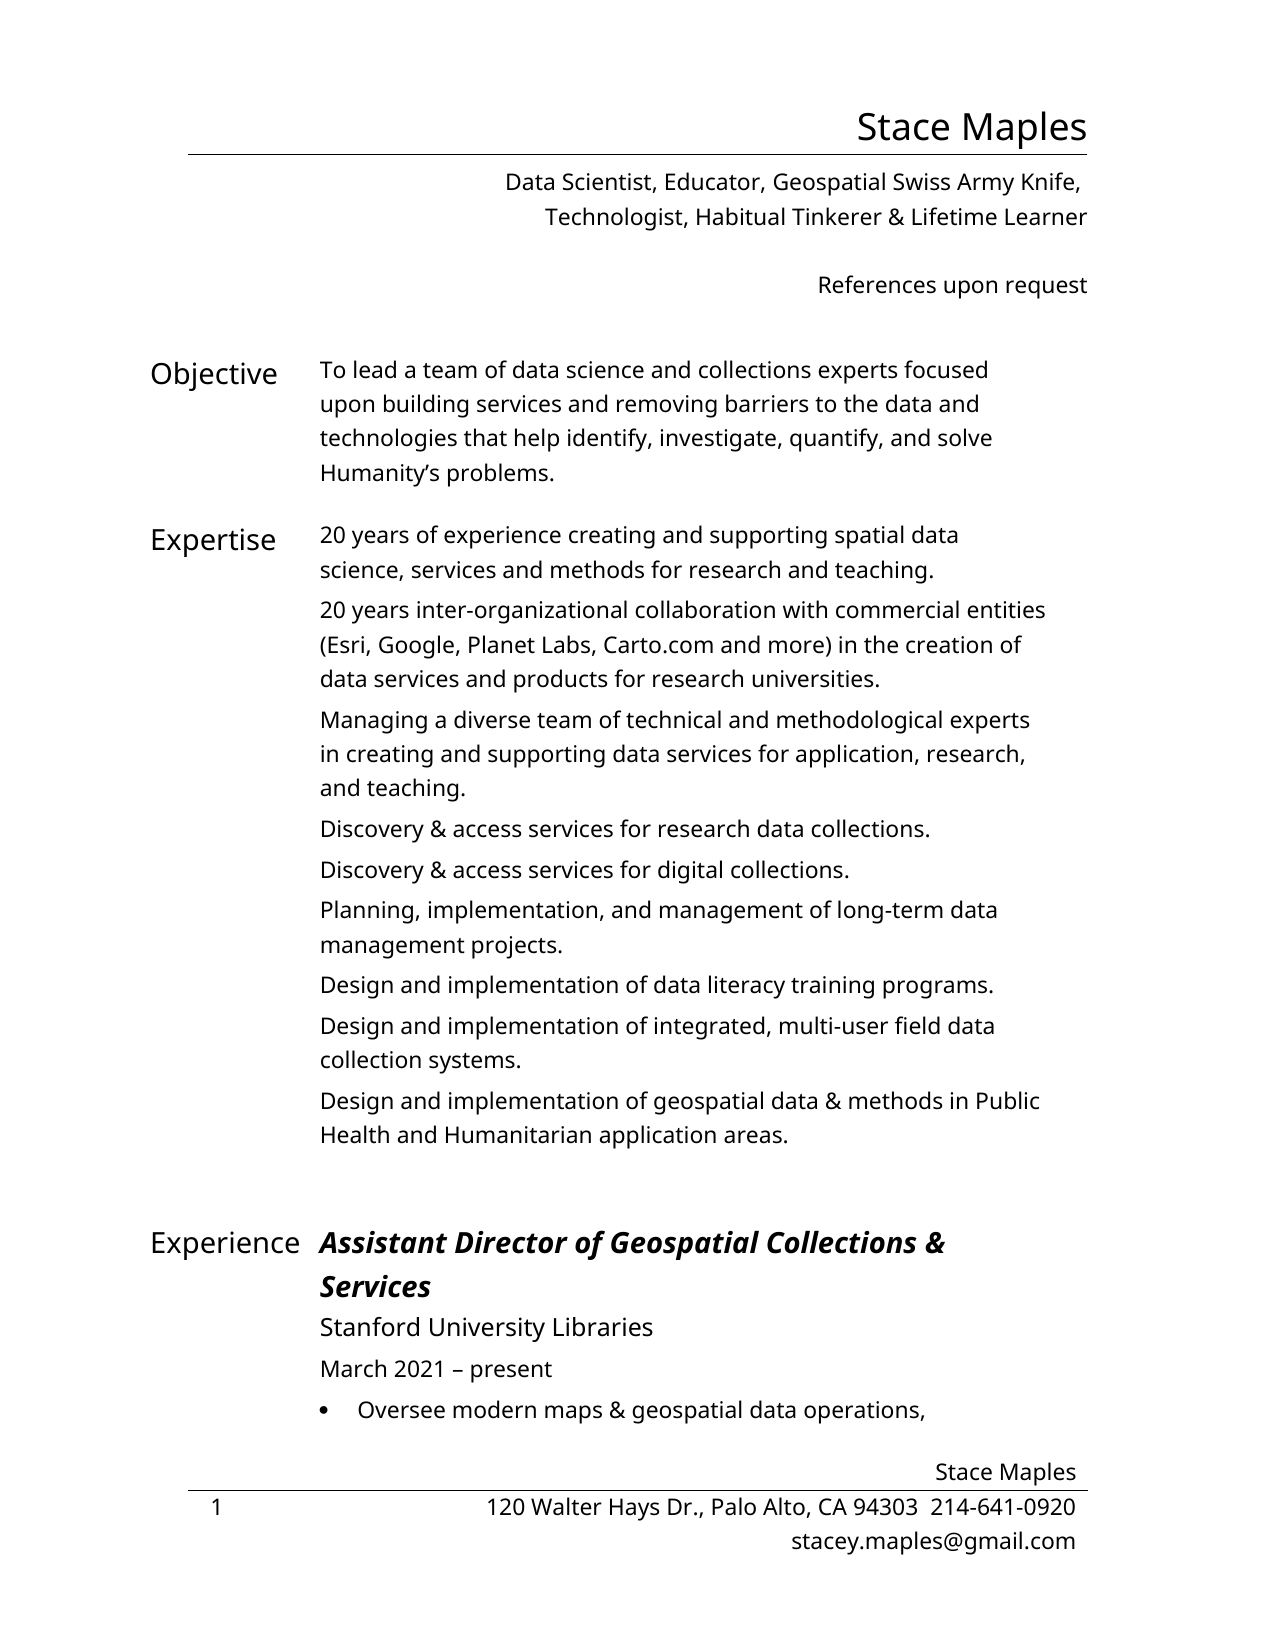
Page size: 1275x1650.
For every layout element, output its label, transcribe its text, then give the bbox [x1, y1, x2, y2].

text Data Scientist, Educator, Geospatial Swiss Army Knife, [187, 166, 1087, 197]
text Technologist, Habitual Tinkerer & Lifetime Learner [187, 200, 1087, 232]
table_cell Expertise [150, 519, 308, 1222]
table_cell Experience [150, 1223, 308, 1425]
title Stace Maples [187, 101, 1087, 155]
table_header To lead a team of data science and collections experts focused upon building services and removing barriers to the data and technologies that help identify, investigate, quantify, and solve Humanity’s problems. [308, 354, 1050, 519]
table_cell Assistant Director of Geospatial Collections & Services Stanford University Libraries March 2021 – present Oversee modern maps & geospatial data operations, collections, services, and support programs for Stanford researchers using spatial and Earth observation data in their research and teaching. Design, development, implementation & maintenance of spatial data infrastructure services. Licensing & acquisition of enterprise-level research data resources and computing infrastructure. Design and implementation of the Stanford Geospatial Center spatial data literacy programs and curriculum. Leadership and management of a diverse team of 6 cartographic data and metadata experts and 7 supporting hourly staff. Leadership & Management Team in Stanford Library’s Research Data Services division, with a staff of 15+ data science and digital scholarship experts. Lecturer Stanford Doerr School of Sustainability Earthsys144/ESS164 – Fundamentals of Geographic Information Science Autumn 2020 – present Design and deliver foundational curriculum in geospatial data science methods to 50 students per Quarter Managed teaching team with 2 Tas Geospatial Manager Stanford Geospatial Center, Branner Earth Sciences Library, Stanford University January 2015 – March 2021 Oversee daily operations of the Stanford Geospatial Center Manage SGC support staff Licensing, acquisition, and management of enterprise-level resources, including: Esri Site License, 2000+ user ArcGIS.com org, 300+ user Planet.com org, 300+ user Google Earth Engine org geospatial data operations, collections, services, and support. Design and implementation of the Stanford Geospatial Center spatial data literacy programs and curriculum Coordinate & collaborate on development, implementation & maintenance of spatial data infrastructure services. Geographic Information Systems Specialist & Instruction Coordinator Yale University Libraries September 2010 - January 2015 Creation and management of the Yale Map Collection GIS Services, including spatial data literacy instruction program, services, and direct support Direct consultation with faculty and center-based research projects Esri Higher Education Site license management, including management of 500+ user ArcGIS Online org Google Earth Engine organizational access manager Credit course collaboration (see teaching experience) Geographic Information Systems Assistant Yale University Libraries August 2005 - September 2010 GIS Lab Manager / Teaching Assistant University of Texas at Dallas, Dept. of Geography August 2001 - July 2005 University of Texas at Dallas, 2005 M.Sc. Geographic Information Science, Remote Sensing U.S. National Park Service, 2004 Certification, Geophysical Methods for Archaeological Prospection Southern Methodist University, 1997 B.Sc. Anthropology, Archaeology, Latin American Studies [308, 1223, 1050, 1425]
text References upon request [187, 269, 1087, 300]
table_cell 20 years of experience creating and supporting spatial data science, services and methods for research and teaching. 20 years inter-organizational collaboration with commercial entities (Esri, Google, Planet Labs, Carto.com and more) in the creation of data services and products for research universities. Managing a diverse team of technical and methodological experts in creating and supporting data services for application, research, and teaching. Discovery & access services for research data collections. Discovery & access services for digital collections. Planning, implementation, and management of long-term data management projects. Design and implementation of data literacy training programs. Design and implementation of integrated, multi-user field data collection systems. Design and implementation of geospatial data & methods in Public Health and Humanitarian application areas. [308, 519, 1050, 1222]
table_header Objective [150, 354, 308, 519]
